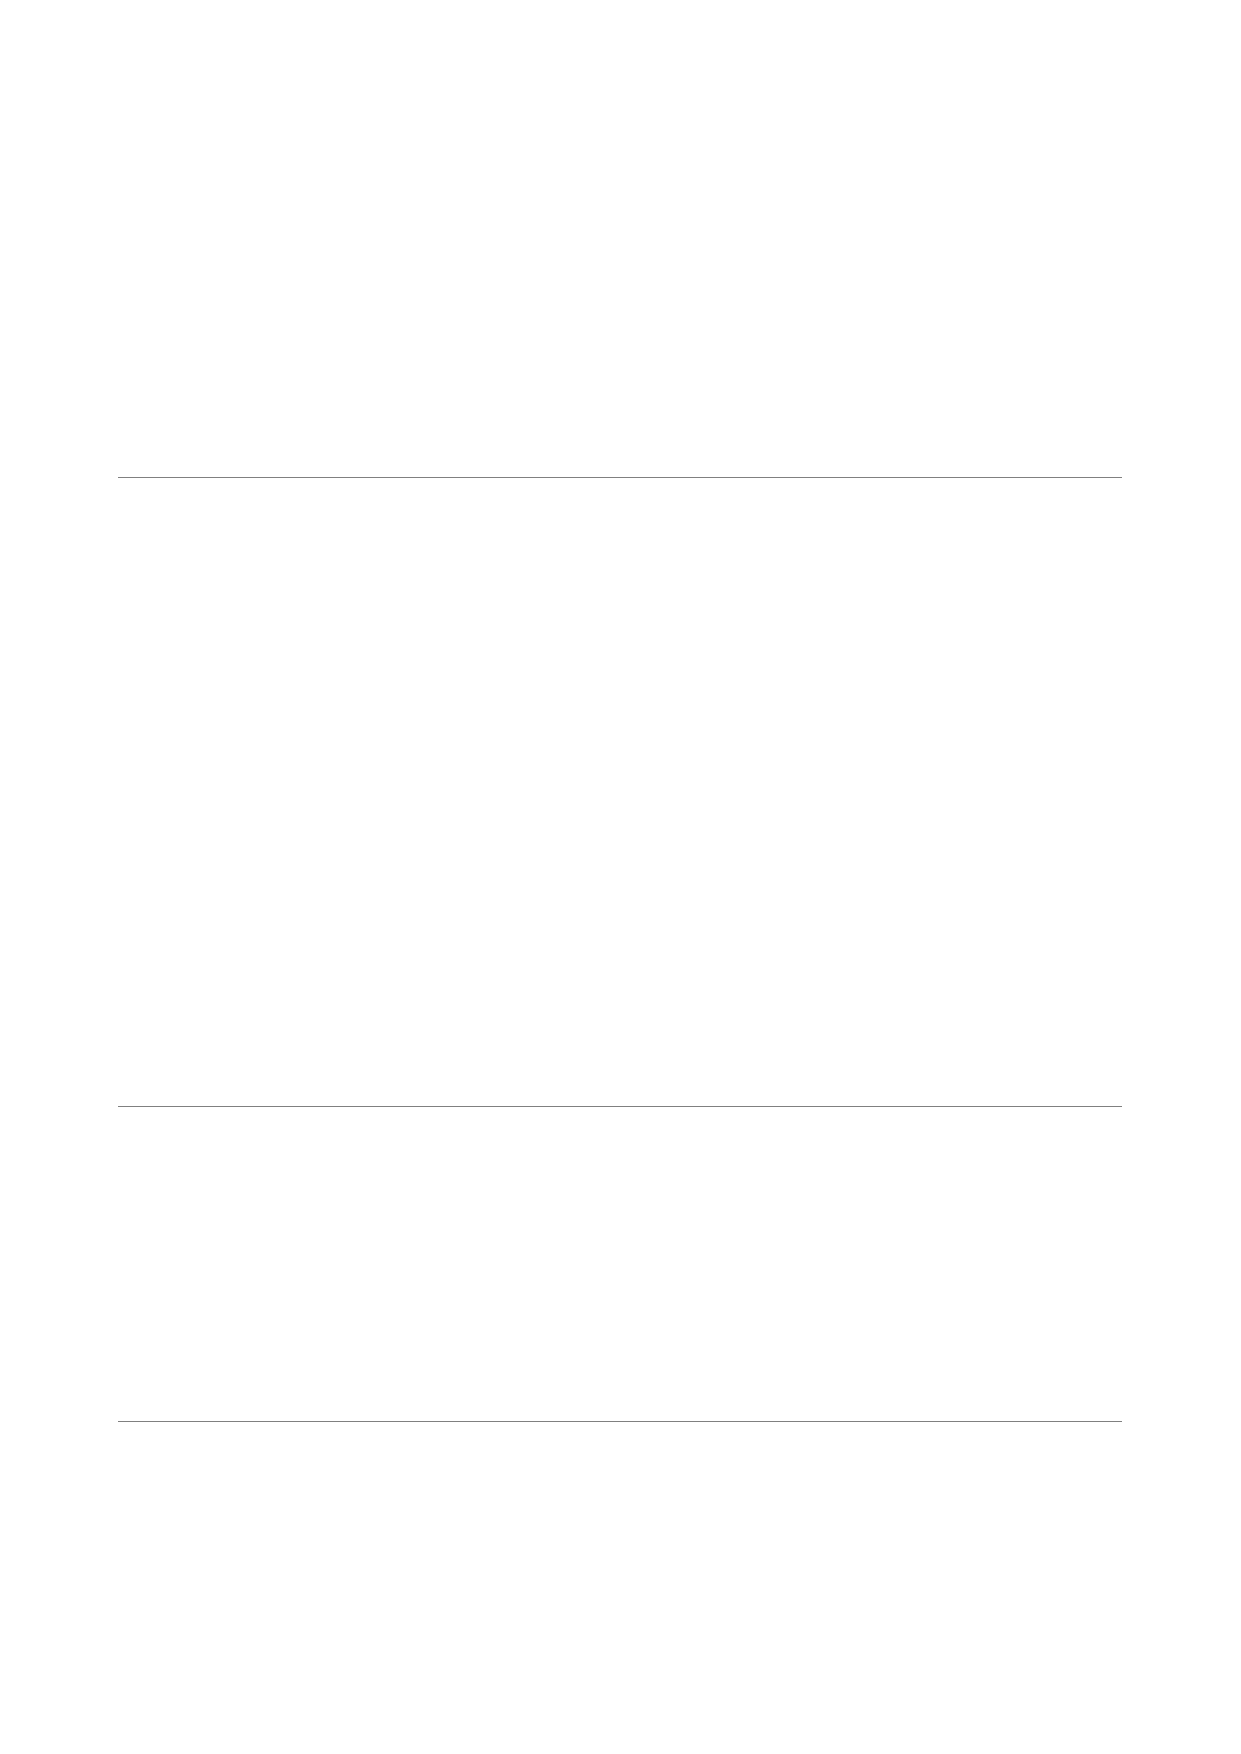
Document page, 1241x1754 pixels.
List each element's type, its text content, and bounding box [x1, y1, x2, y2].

text return new Article("Без названия", new Date()); [118, 749, 1122, 772]
text article.createToday() [118, 308, 1122, 332]
text } [118, 914, 1122, 938]
text Article.createToday() [118, 409, 1122, 433]
text Фабричные методы используют, когда: [118, 1212, 1122, 1241]
text constructor(title, date) { [118, 607, 1122, 630]
text Фабричный метод — это статический метод, который создаёт и возвращает объект класса. [177, 1527, 1063, 1585]
text this.title = title; [118, 630, 1122, 654]
text let data = JSON.parse(json); [118, 843, 1122, 867]
text class Article { [118, 583, 1122, 607]
list объекта ещё нет [162, 118, 1122, 147]
text static createEmpty() { [118, 725, 1122, 749]
text } [118, 678, 1122, 701]
subtitle Несколько фабричных методов в одном классе [118, 527, 1122, 571]
text let a2 = Article.fromJSON(jsonString); [118, 1038, 1122, 1062]
text } [118, 891, 1122, 914]
text static fromJSON(json) { [118, 819, 1122, 843]
list метод создаёт объект [162, 166, 1122, 194]
text ❌ Нельзя: [118, 261, 1122, 290]
text return new Article(data.title, new Date(data.date)); [118, 867, 1122, 891]
list значит он не может быть методом объекта [162, 213, 1122, 242]
text let a1 = Article.createEmpty(); [118, 1015, 1122, 1038]
subtitle Очень короткое определение [118, 1472, 1122, 1515]
subtitle Зачем они нужны (коротко) [118, 1157, 1122, 1200]
text this.date = date; [118, 654, 1122, 678]
text Использование: [118, 967, 1122, 996]
text ✔ есть несколько способов создания объекта ✔ нужно скрыть сложную логику ✔ хочется читаемый код ✔ нужно контролировать процесс создания [118, 1260, 1122, 1388]
text } [118, 772, 1122, 796]
text ✔ Можно: [118, 362, 1122, 390]
